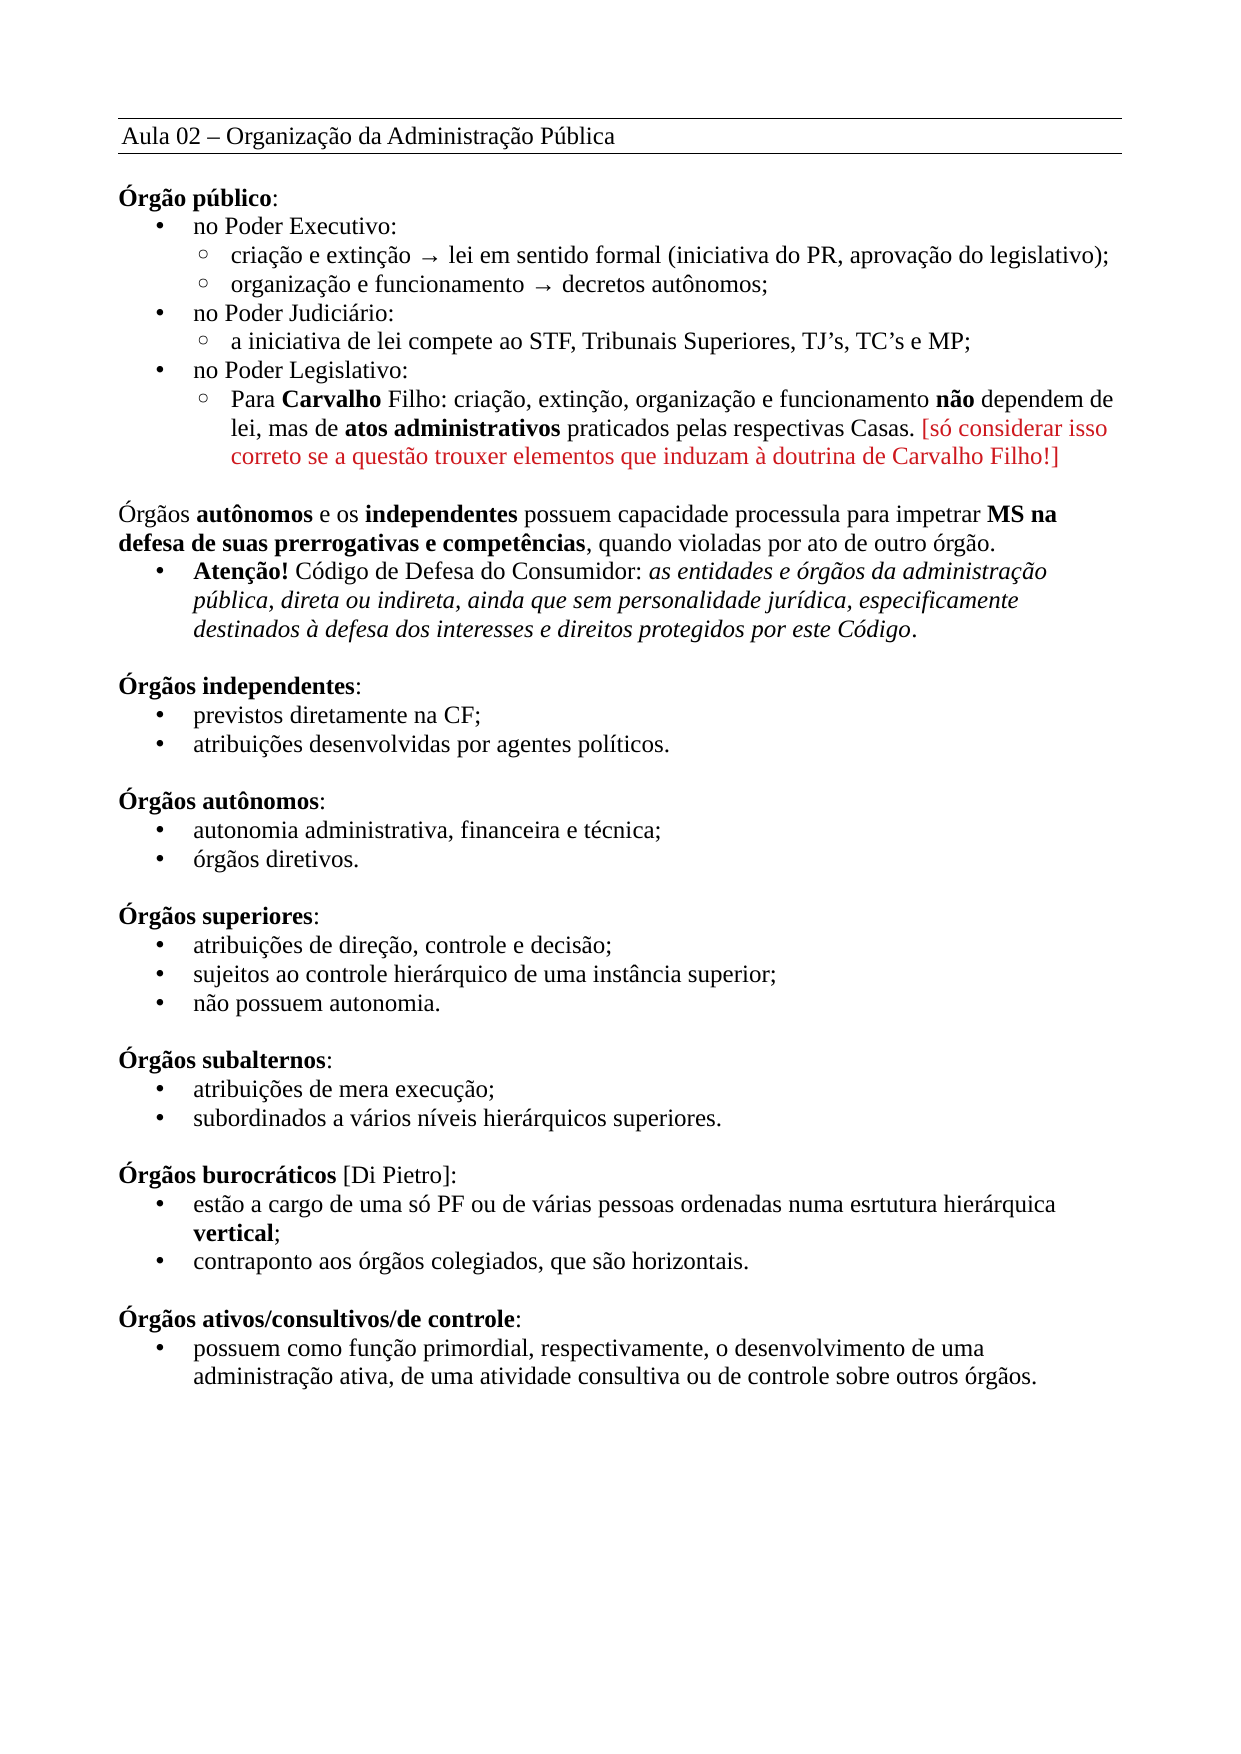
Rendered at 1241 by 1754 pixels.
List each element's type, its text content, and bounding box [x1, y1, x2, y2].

list sujeitos ao controle hierárquico de uma instância superior; [156, 959, 1122, 988]
list atribuições de direção, controle e decisão; [156, 930, 1122, 959]
list previstos diretamente na CF; [156, 700, 1122, 729]
text Órgãos autônomos e os independentes possuem capacidade processula para impetrar MS na defesa de suas prerrogativas e competências, quando violadas por ato de outro órgão. [118, 499, 1122, 556]
list a iniciativa de lei compete ao STF, Tribunais Superiores, TJ’s, TC’s e MP; [193, 326, 1122, 355]
list organização e funcionamento → decretos autônomos; [193, 269, 1122, 298]
list estão a cargo de uma só PF ou de várias pessoas ordenadas numa esrtutura hierárquica vertical; [156, 1189, 1122, 1246]
list Para Carvalho Filho: criação, extinção, organização e funcionamento não dependem de lei, mas de atos administrativos praticados pelas respectivas Casas. [só considerar isso correto se a questão trouxer elementos que induzam à doutrina de Carvalho Filho!] [193, 384, 1122, 470]
text Órgãos ativos/consultivos/de controle: [118, 1304, 1122, 1333]
list no Poder Legislativo: [156, 355, 1122, 384]
text Órgãos autônomos: [118, 786, 1122, 815]
text Órgãos burocráticos [Di Pietro]: [118, 1160, 1122, 1189]
list Atenção! Código de Defesa do Consumidor: as entidades e órgãos da administração pública, direta ou indireta, ainda que sem personalidade jurídica, especificamente destinados à defesa dos interesses e direitos protegidos por este Código. [156, 556, 1122, 643]
text Órgão público: [118, 183, 1122, 211]
text Órgãos subalternos: [118, 1045, 1122, 1074]
list contraponto aos órgãos colegiados, que são horizontais. [156, 1246, 1122, 1275]
list não possuem autonomia. [156, 988, 1122, 1016]
list atribuições de mera execução; [156, 1074, 1122, 1103]
list criação e extinção → lei em sentido formal (iniciativa do PR, aprovação do legislativo); [193, 240, 1122, 269]
list autonomia administrativa, financeira e técnica; [156, 815, 1122, 844]
text Órgãos superiores: [118, 901, 1122, 930]
list no Poder Executivo: [156, 211, 1122, 240]
text Órgãos independentes: [118, 671, 1122, 700]
list subordinados a vários níveis hierárquicos superiores. [156, 1103, 1122, 1131]
list possuem como função primordial, respectivamente, o desenvolvimento de uma administração ativa, de uma atividade consultiva ou de controle sobre outros órgãos. [156, 1333, 1122, 1390]
list atribuições desenvolvidas por agentes políticos. [156, 729, 1122, 758]
list órgãos diretivos. [156, 844, 1122, 873]
list no Poder Judiciário: [156, 298, 1122, 326]
